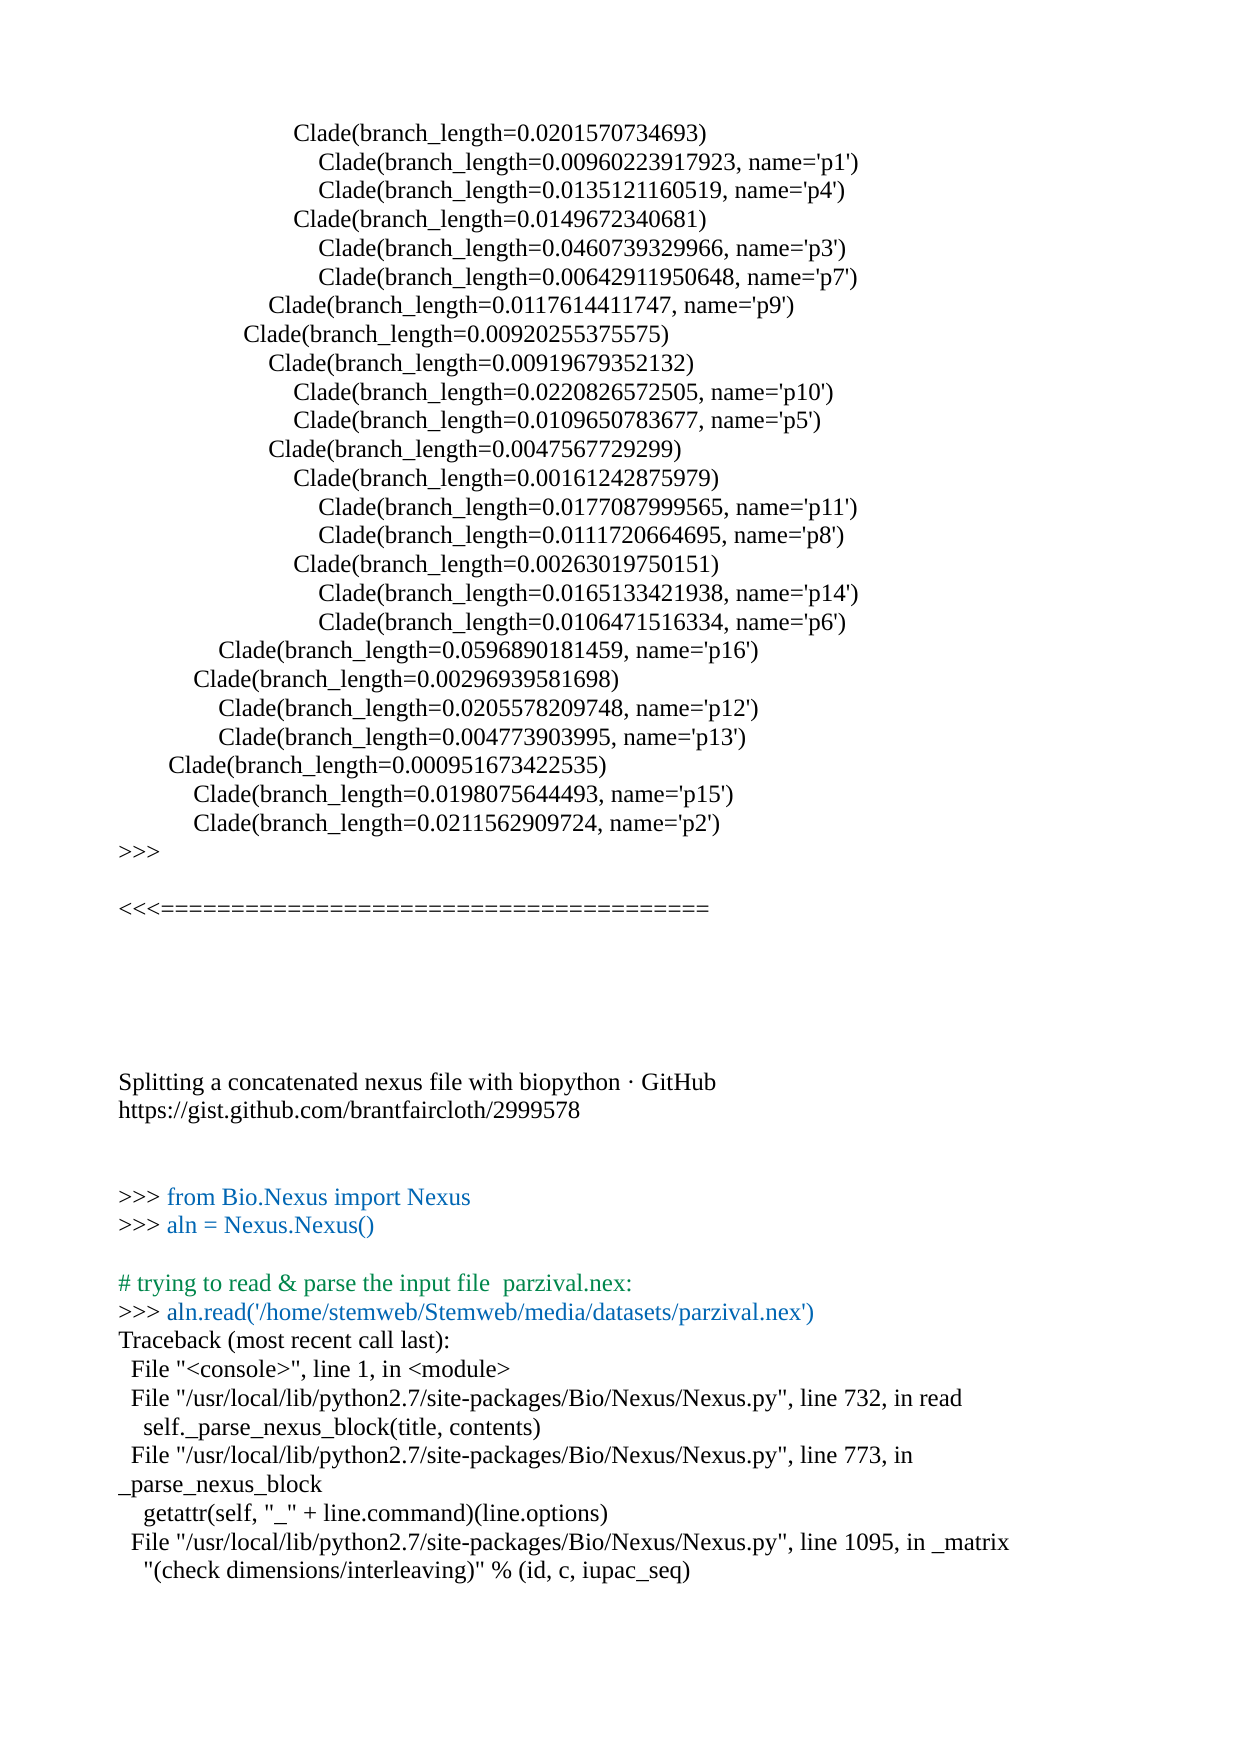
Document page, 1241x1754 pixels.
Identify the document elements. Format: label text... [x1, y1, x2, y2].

text Clade(branch_length=0.00960223917923, name='p1') [118, 147, 1122, 176]
text File "/usr/local/lib/python2.7/site-packages/Bio/Nexus/Nexus.py", line 732, in read [118, 1383, 1122, 1412]
text Clade(branch_length=0.00161242875979) [118, 463, 1122, 492]
text Clade(branch_length=0.00919679352132) [118, 348, 1122, 377]
text File "<console>", line 1, in <module> [118, 1354, 1122, 1383]
text Clade(branch_length=0.0177087999565, name='p11') [118, 492, 1122, 521]
text Clade(branch_length=0.0165133421938, name='p14') [118, 578, 1122, 607]
text Clade(branch_length=0.00642911950648, name='p7') [118, 262, 1122, 291]
text Clade(branch_length=0.000951673422535) [118, 751, 1122, 779]
text # trying to read & parse the input file parzival.nex: [118, 1268, 1122, 1297]
text File "/usr/local/lib/python2.7/site-packages/Bio/Nexus/Nexus.py", line 1095, in _matrix [118, 1527, 1122, 1556]
text self._parse_nexus_block(title, contents) [118, 1412, 1122, 1441]
text Clade(branch_length=0.0201570734693) [118, 118, 1122, 147]
text Clade(branch_length=0.004773903995, name='p13') [118, 722, 1122, 751]
text Clade(branch_length=0.0460739329966, name='p3') [118, 233, 1122, 262]
text <<<======================================= [118, 894, 1122, 923]
text Clade(branch_length=0.0111720664695, name='p8') [118, 521, 1122, 549]
text >>> from Bio.Nexus import Nexus [118, 1182, 1122, 1211]
text Traceback (most recent call last): [118, 1326, 1122, 1354]
text Clade(branch_length=0.0220826572505, name='p10') [118, 377, 1122, 406]
text Clade(branch_length=0.0596890181459, name='p16') [118, 636, 1122, 664]
text Clade(branch_length=0.0135121160519, name='p4') [118, 176, 1122, 204]
text Clade(branch_length=0.0149672340681) [118, 204, 1122, 233]
text Clade(branch_length=0.0198075644493, name='p15') [118, 779, 1122, 808]
text >>> aln = Nexus.Nexus() [118, 1211, 1122, 1239]
text "(check dimensions/interleaving)" % (id, c, iupac_seq) [118, 1556, 1122, 1584]
text Clade(branch_length=0.00920255375575) [118, 319, 1122, 348]
text >>> aln.read('/home/stemweb/Stemweb/media/datasets/parzival.nex') [118, 1297, 1122, 1326]
text getattr(self, "_" + line.command)(line.options) [118, 1498, 1122, 1527]
text Splitting a concatenated nexus file with biopython · GitHub [118, 1067, 1122, 1096]
text >>> [118, 837, 1122, 866]
text File "/usr/local/lib/python2.7/site-packages/Bio/Nexus/Nexus.py", line 773, in _parse_nexus_block [118, 1441, 1122, 1498]
text Clade(branch_length=0.0106471516334, name='p6') [118, 607, 1122, 636]
text Clade(branch_length=0.00263019750151) [118, 549, 1122, 578]
text Clade(branch_length=0.0205578209748, name='p12') [118, 693, 1122, 722]
text https://gist.github.com/brantfaircloth/2999578 [118, 1096, 1122, 1124]
text Clade(branch_length=0.0047567729299) [118, 434, 1122, 463]
text Clade(branch_length=0.0109650783677, name='p5') [118, 406, 1122, 434]
text Clade(branch_length=0.0211562909724, name='p2') [118, 808, 1122, 837]
text Clade(branch_length=0.00296939581698) [118, 664, 1122, 693]
text Clade(branch_length=0.0117614411747, name='p9') [118, 291, 1122, 319]
